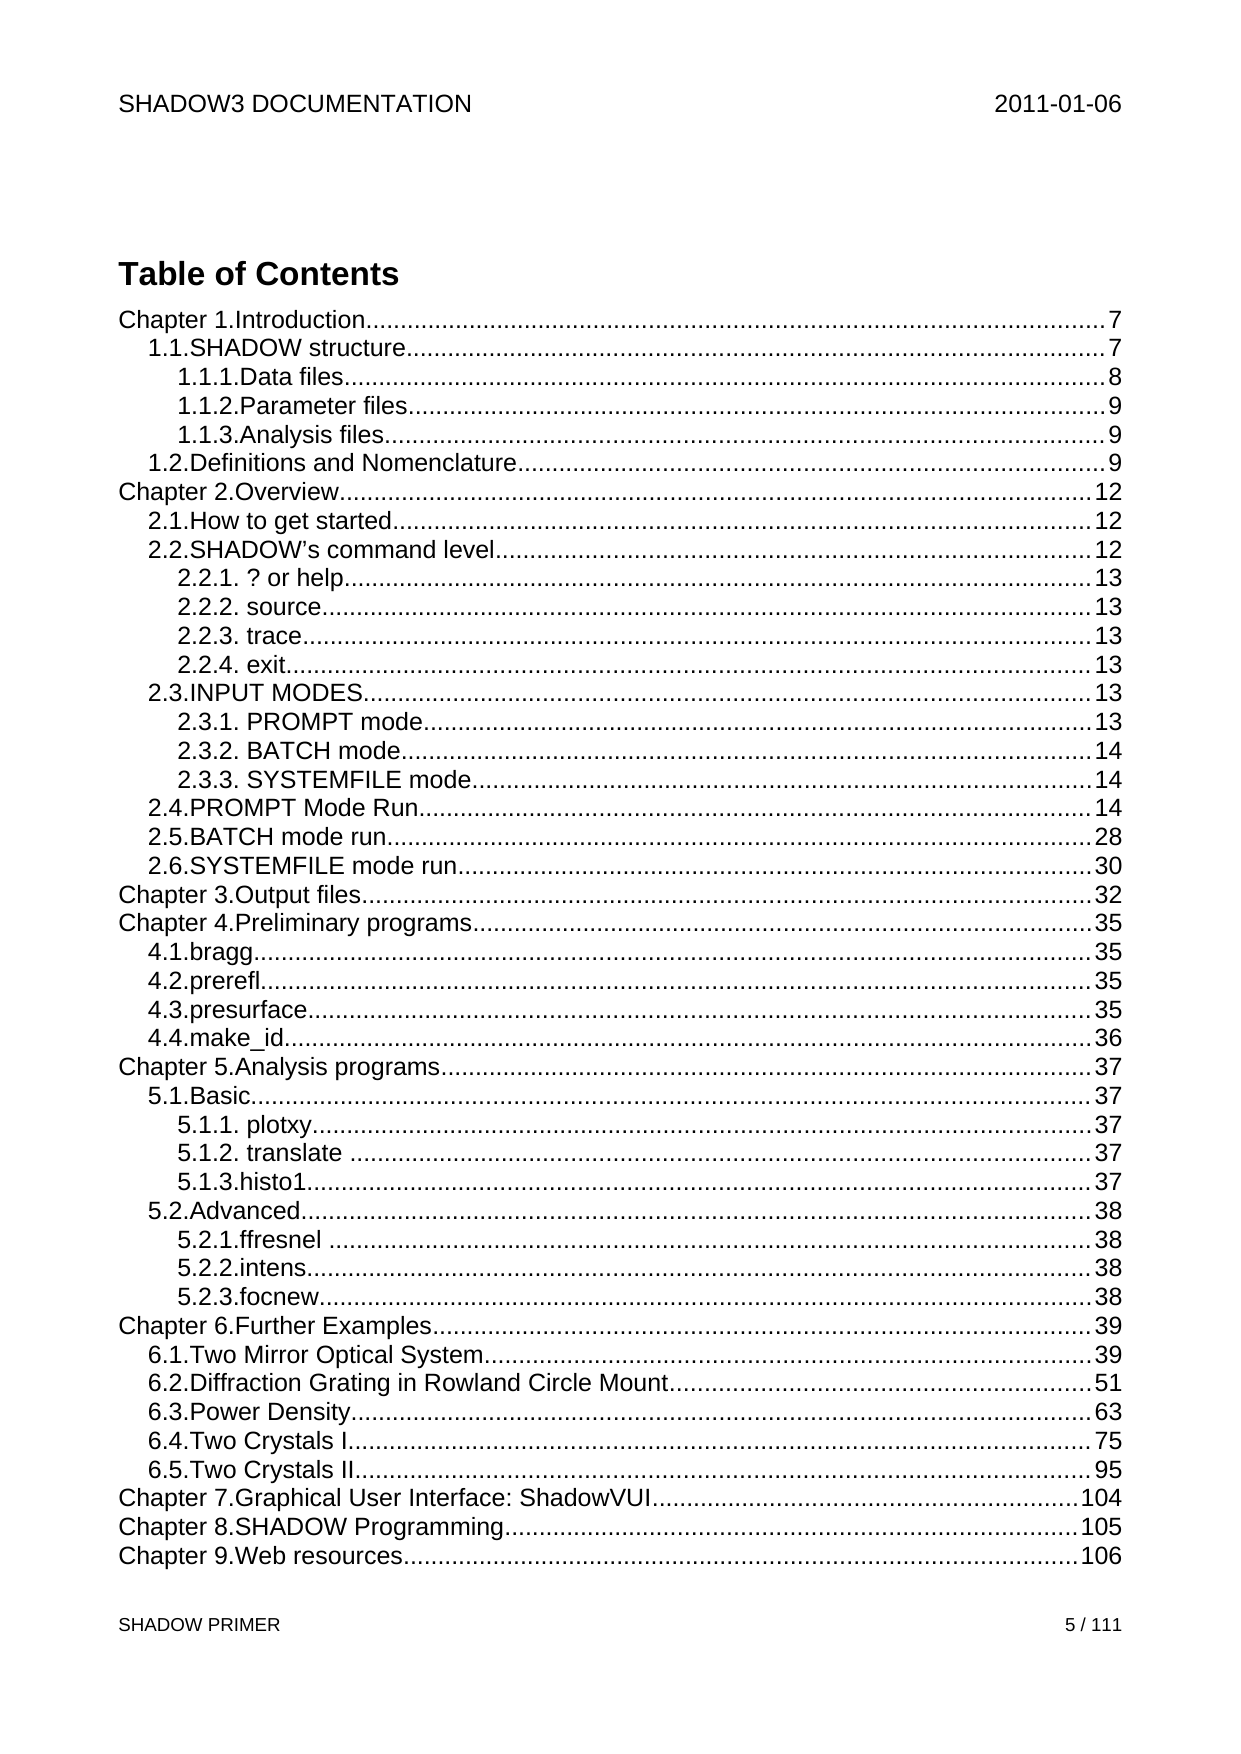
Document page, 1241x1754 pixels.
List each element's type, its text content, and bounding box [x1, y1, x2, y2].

text 5.1.Basic 37 [148, 1081, 1122, 1109]
text Chapter 2.Overview 12 [118, 477, 1122, 506]
text 2.2.2. source 13 [177, 592, 1122, 621]
text 4.1.bragg 35 [148, 937, 1122, 966]
text 5.1.2. translate 37 [177, 1138, 1122, 1167]
subtitle Table of Contents [118, 254, 1122, 292]
text 2.2.SHADOW’s command level 12 [148, 534, 1122, 563]
text Chapter 5.Analysis programs 37 [118, 1052, 1122, 1081]
text Chapter 8.SHADOW Programming 105 [118, 1512, 1122, 1541]
text 5.2.Advanced 38 [148, 1196, 1122, 1224]
text 4.3.presurface 35 [148, 994, 1122, 1023]
text 2.6.SYSTEMFILE mode run 30 [148, 851, 1122, 879]
text 2.4.PROMPT Mode Run 14 [148, 793, 1122, 822]
text 5.2.3.focnew 38 [177, 1282, 1122, 1311]
text 2.3.1. PROMPT mode 13 [177, 707, 1122, 736]
text Chapter 3.Output files 32 [118, 879, 1122, 908]
text 2.1.How to get started 12 [148, 506, 1122, 534]
text Chapter 1.Introduction 7 [118, 304, 1122, 333]
text 6.2.Diffraction Grating in Rowland Circle Mount 51 [148, 1368, 1122, 1397]
text 2.5.BATCH mode run 28 [148, 822, 1122, 851]
text Chapter 6.Further Examples 39 [118, 1311, 1122, 1339]
text 5.2.1.ffresnel 38 [177, 1224, 1122, 1253]
text 2.3.2. BATCH mode 14 [177, 736, 1122, 764]
text 1.1.1.Data files 8 [177, 362, 1122, 391]
text 2.3.INPUT MODES 13 [148, 678, 1122, 707]
text 2.2.4. exit 13 [177, 649, 1122, 678]
text 4.4.make_id 36 [148, 1023, 1122, 1052]
text 2.2.1. ? or help 13 [177, 563, 1122, 592]
text 5.1.1. plotxy 37 [177, 1109, 1122, 1138]
text 1.1.2.Parameter files 9 [177, 391, 1122, 419]
text 5.1.3.histo1 37 [177, 1167, 1122, 1196]
text Chapter 4.Preliminary programs 35 [118, 908, 1122, 937]
text 2.3.3. SYSTEMFILE mode 14 [177, 764, 1122, 793]
text 6.1.Two Mirror Optical System 39 [148, 1339, 1122, 1368]
text 2.2.3. trace 13 [177, 621, 1122, 649]
text 6.4.Two Crystals I 75 [148, 1426, 1122, 1454]
text 1.1.SHADOW structure 7 [148, 333, 1122, 362]
text Chapter 7.Graphical User Interface: ShadowVUI 104 [118, 1483, 1122, 1512]
text 1.2.Deﬁnitions and Nomenclature 9 [148, 448, 1122, 477]
text 6.3.Power Density 63 [148, 1397, 1122, 1426]
text Chapter 9.Web resources 106 [118, 1541, 1122, 1569]
text 6.5.Two Crystals II 95 [148, 1454, 1122, 1483]
text 5.2.2.intens 38 [177, 1253, 1122, 1282]
text 1.1.3.Analysis files 9 [177, 419, 1122, 448]
text 4.2.prerefl 35 [148, 966, 1122, 994]
